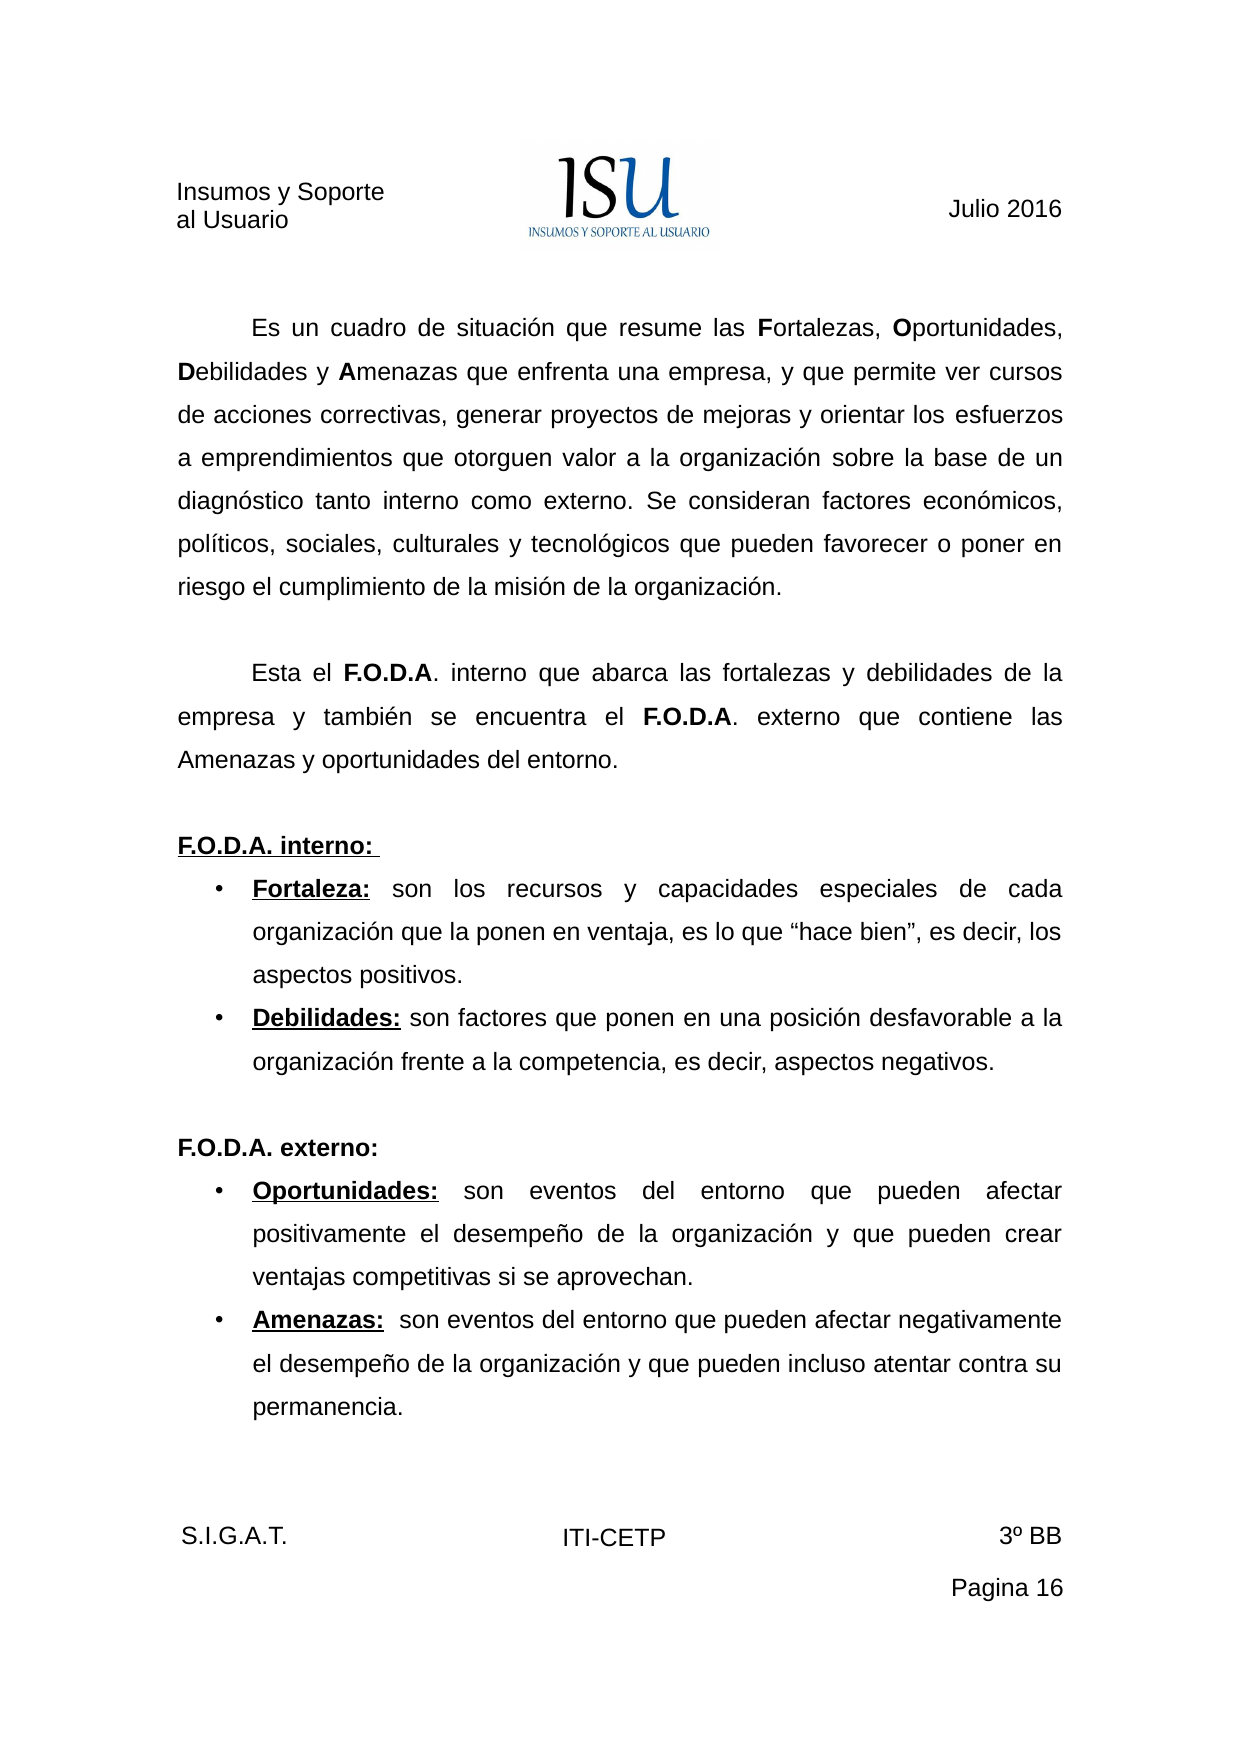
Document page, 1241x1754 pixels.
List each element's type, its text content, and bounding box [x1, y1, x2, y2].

picture [517, 138, 723, 252]
text F.O.D.A. interno: [177, 831, 1063, 859]
text F.O.D.A. externo: [177, 1133, 1063, 1162]
list Oportunidades: son eventos del entorno que pueden afectar positivamente el desempeño de la organización y que pueden crear ventajas competitivas si se aprovechan. [215, 1176, 1063, 1291]
text Esta el F.O.D.A. interno que abarca las fortalezas y debilidades de la empresa y también se encuentra el F.O.D.A. externo que contiene las Amenazas y oportunidades del entorno. [177, 658, 1063, 773]
list Amenazas: son eventos del entorno que pueden afectar negativamente el desempeño de la organización y que pueden incluso atentar contra su permanencia. [215, 1306, 1063, 1421]
list Fortaleza: son los recursos y capacidades especiales de cada organización que la ponen en ventaja, es lo que “hace bien”, es decir, los aspectos positivos. [215, 874, 1063, 989]
text Es un cuadro de situación que resume las Fortalezas, Oportunidades, Debilidades y Amenazas que enfrenta una empresa, y que permite ver cursos de acciones correctivas, generar proyectos de mejoras y orientar los esfuerzos a emprendimientos que otorguen valor a la organización sobre la base de un diagnóstico tanto interno como externo. Se consideran factores económicos, políticos, sociales, culturales y tecnológicos que pueden favorecer o poner en riesgo el cumplimiento de la misión de la organización. [177, 313, 1063, 601]
list Debilidades: son factores que ponen en una posición desfavorable a la organización frente a la competencia, es decir, aspectos negativos. [215, 1003, 1063, 1075]
